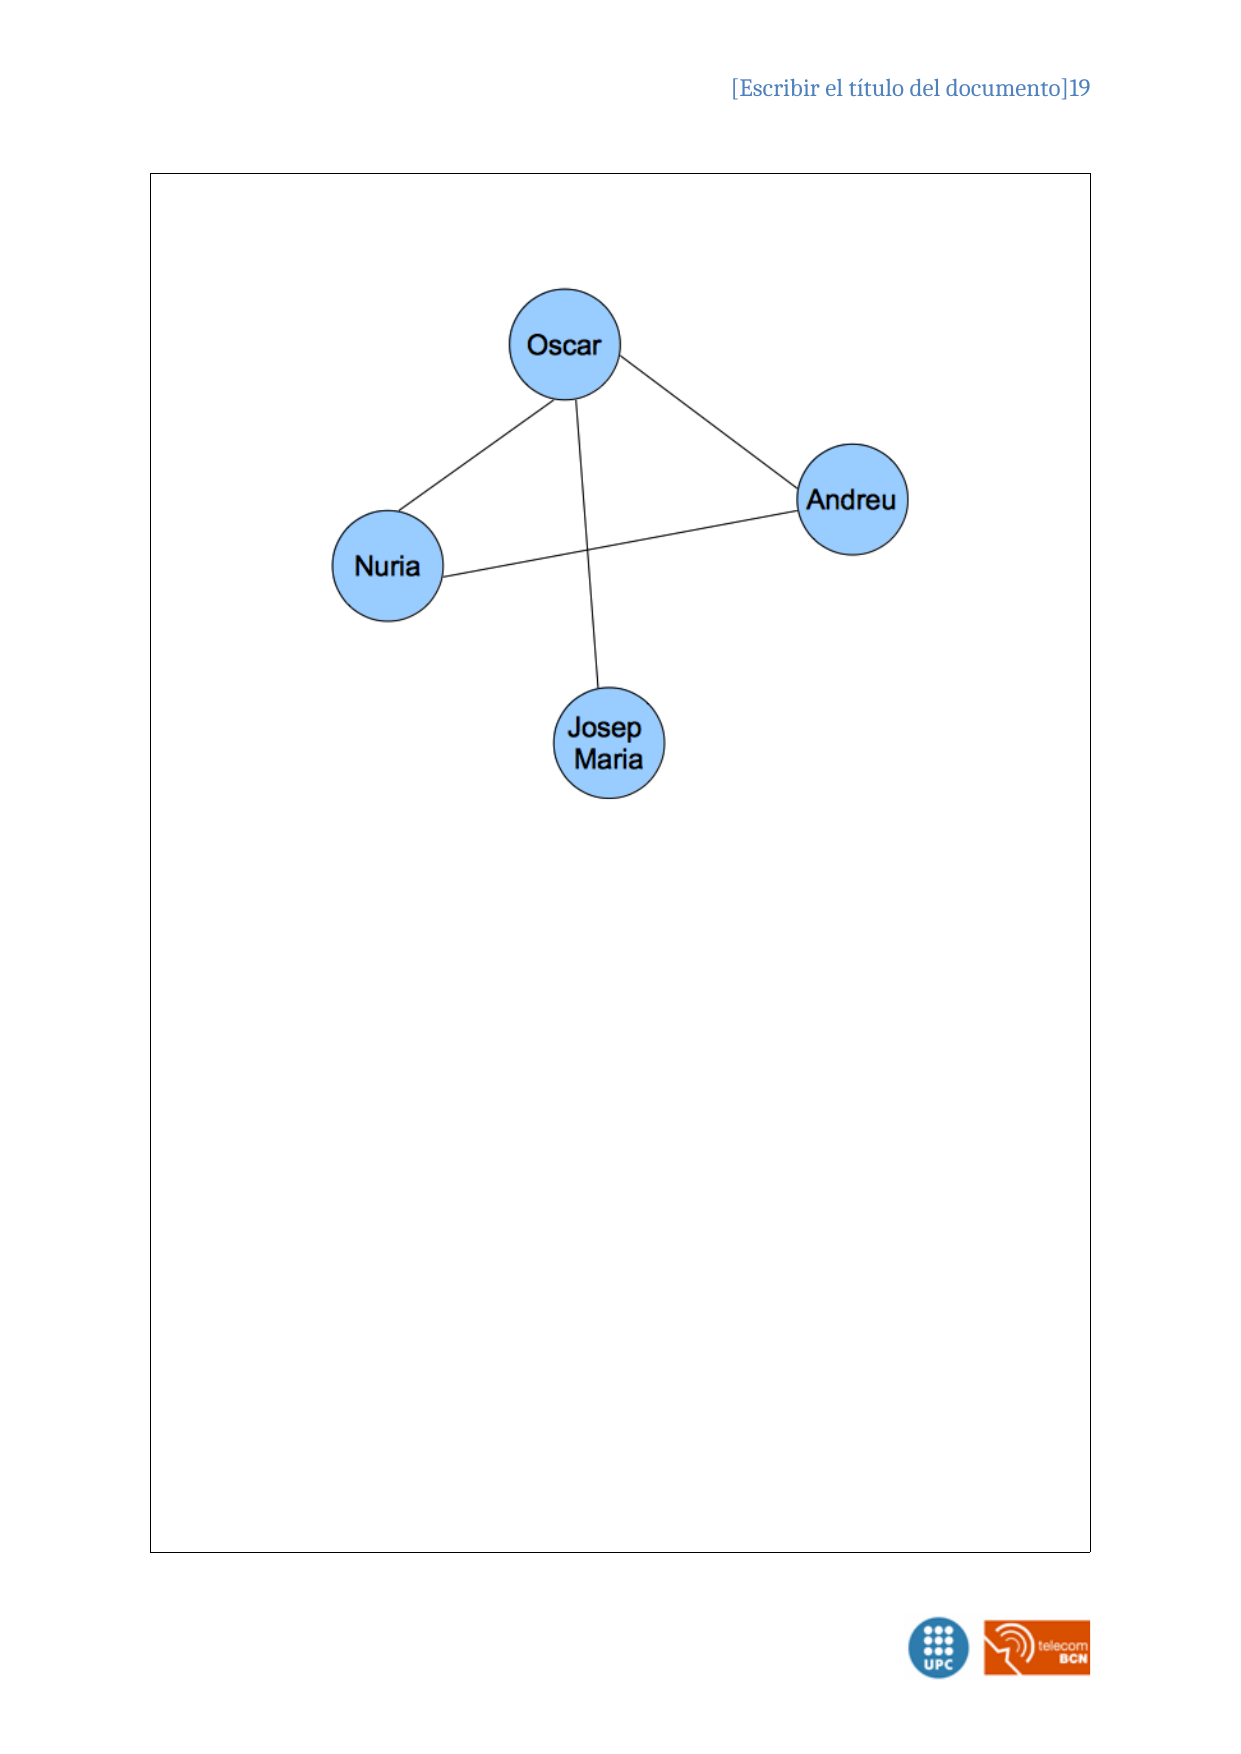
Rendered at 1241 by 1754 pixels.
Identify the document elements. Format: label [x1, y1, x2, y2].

picture [155, 178, 1085, 1493]
table_header [151, 174, 1090, 1552]
picture [904, 1614, 1091, 1681]
